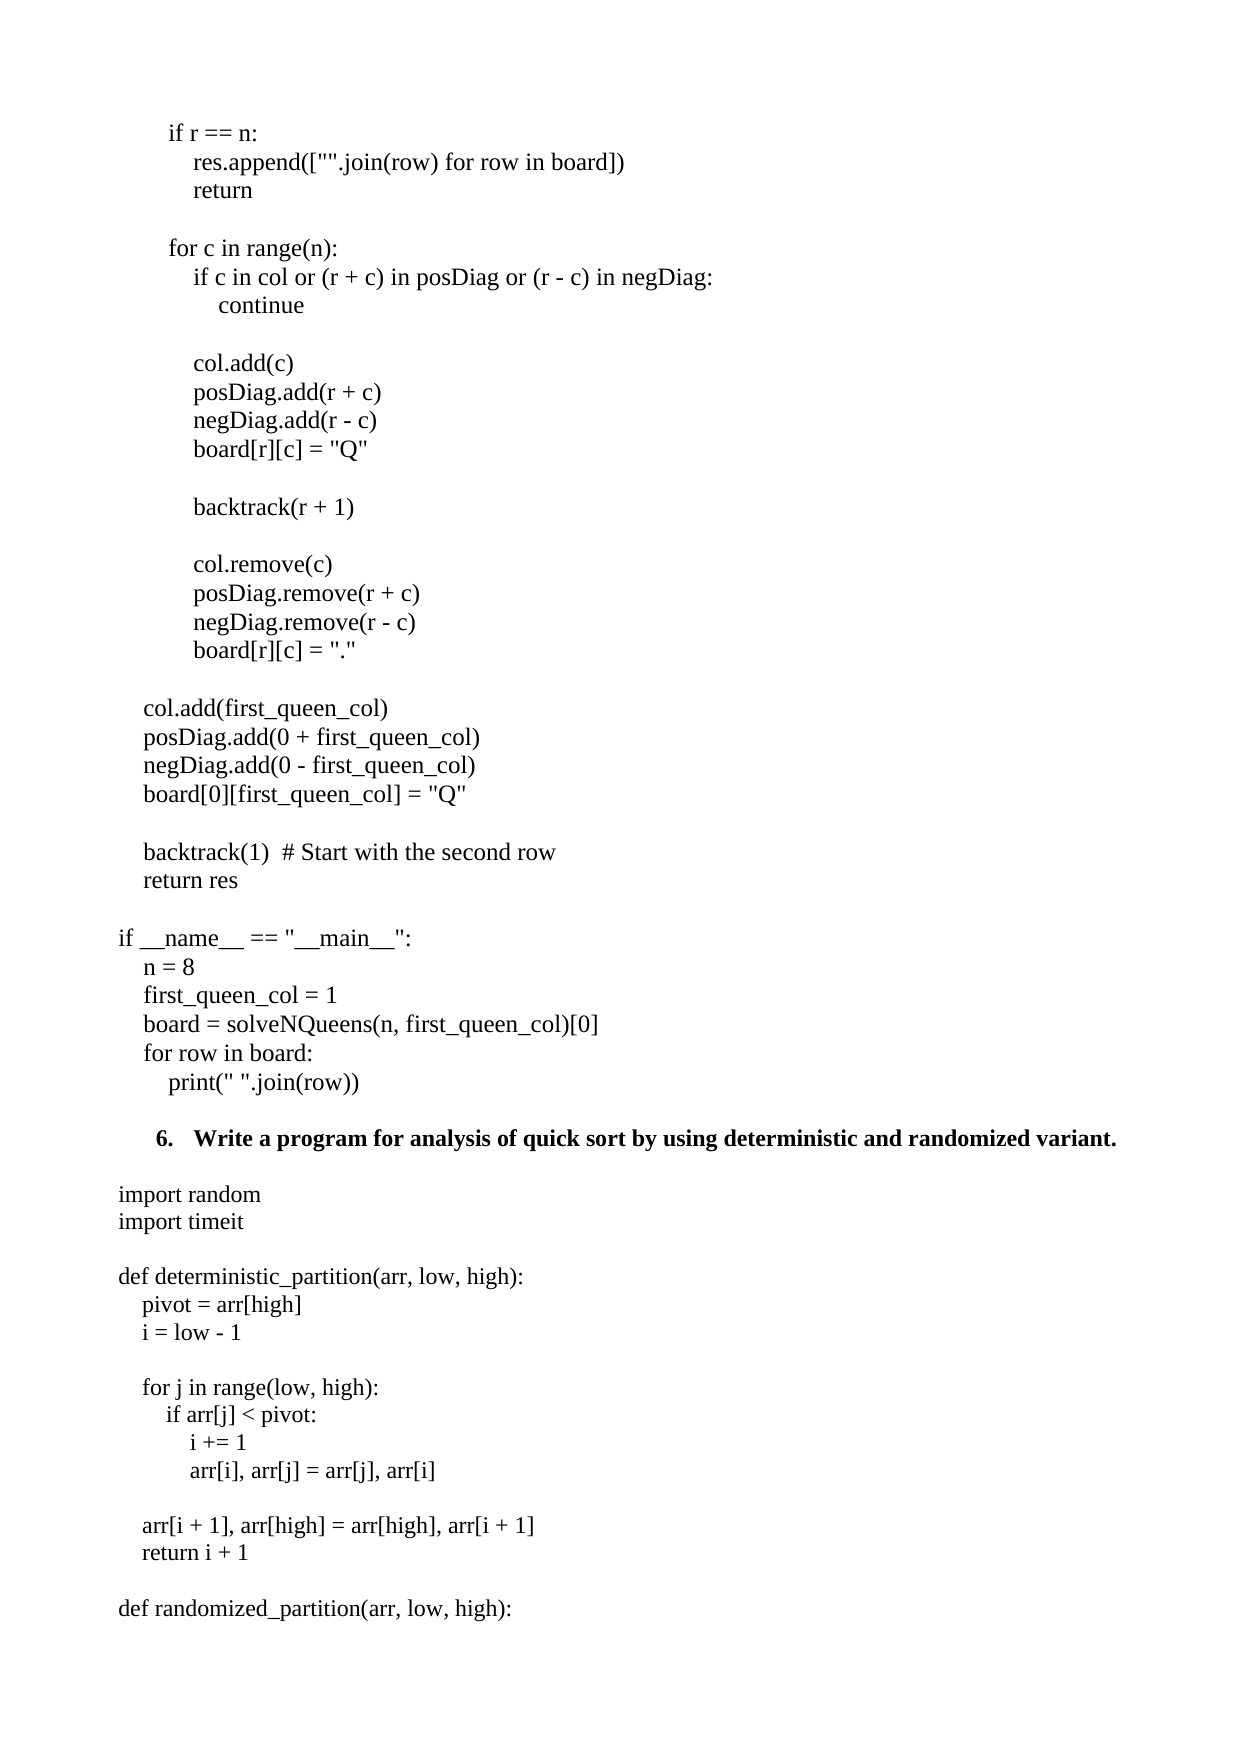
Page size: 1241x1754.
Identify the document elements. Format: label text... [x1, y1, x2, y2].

text return i + 1 [118, 1538, 1122, 1566]
text for c in range(n): [118, 233, 1122, 262]
text import timeit [118, 1207, 1122, 1235]
text board[r][c] = "." [118, 636, 1122, 664]
text def deterministic_partition(arr, low, high): [118, 1262, 1122, 1290]
text import random [118, 1179, 1122, 1207]
text for row in board: [118, 1038, 1122, 1067]
text negDiag.remove(r - c) [118, 607, 1122, 636]
text arr[i + 1], arr[high] = arr[high], arr[i + 1] [118, 1511, 1122, 1538]
text col.add(c) [118, 348, 1122, 377]
text board[0][first_queen_col] = "Q" [118, 779, 1122, 808]
text first_queen_col = 1 [118, 981, 1122, 1009]
text arr[i], arr[j] = arr[j], arr[i] [118, 1456, 1122, 1483]
text i = low - 1 [118, 1318, 1122, 1345]
text for j in range(low, high): [118, 1373, 1122, 1400]
text n = 8 [118, 952, 1122, 981]
text col.remove(c) [118, 549, 1122, 578]
text board = solveNQueens(n, first_queen_col)[0] [118, 1009, 1122, 1038]
text board[r][c] = "Q" [118, 434, 1122, 463]
text return [118, 176, 1122, 204]
text if c in col or (r + c) in posDiag or (r - c) in negDiag: [118, 262, 1122, 291]
text backtrack(r + 1) [118, 492, 1122, 521]
text negDiag.add(0 - first_queen_col) [118, 751, 1122, 779]
text col.add(first_queen_col) [118, 693, 1122, 722]
list Write a program for analysis of quick sort by using deterministic and randomized variant. [156, 1124, 1122, 1152]
text posDiag.add(r + c) [118, 377, 1122, 406]
text negDiag.add(r - c) [118, 406, 1122, 434]
text print(" ".join(row)) [118, 1067, 1122, 1096]
text return res [118, 866, 1122, 894]
text res.append(["".join(row) for row in board]) [118, 147, 1122, 176]
text posDiag.remove(r + c) [118, 578, 1122, 607]
text backtrack(1) # Start with the second row [118, 837, 1122, 866]
text continue [118, 291, 1122, 319]
text posDiag.add(0 + first_queen_col) [118, 722, 1122, 751]
text if r == n: [118, 118, 1122, 147]
text i += 1 [118, 1428, 1122, 1456]
text if arr[j] < pivot: [118, 1400, 1122, 1428]
text def randomized_partition(arr, low, high): [118, 1594, 1122, 1621]
text pivot = arr[high] [118, 1290, 1122, 1318]
text if __name__ == "__main__": [118, 923, 1122, 952]
